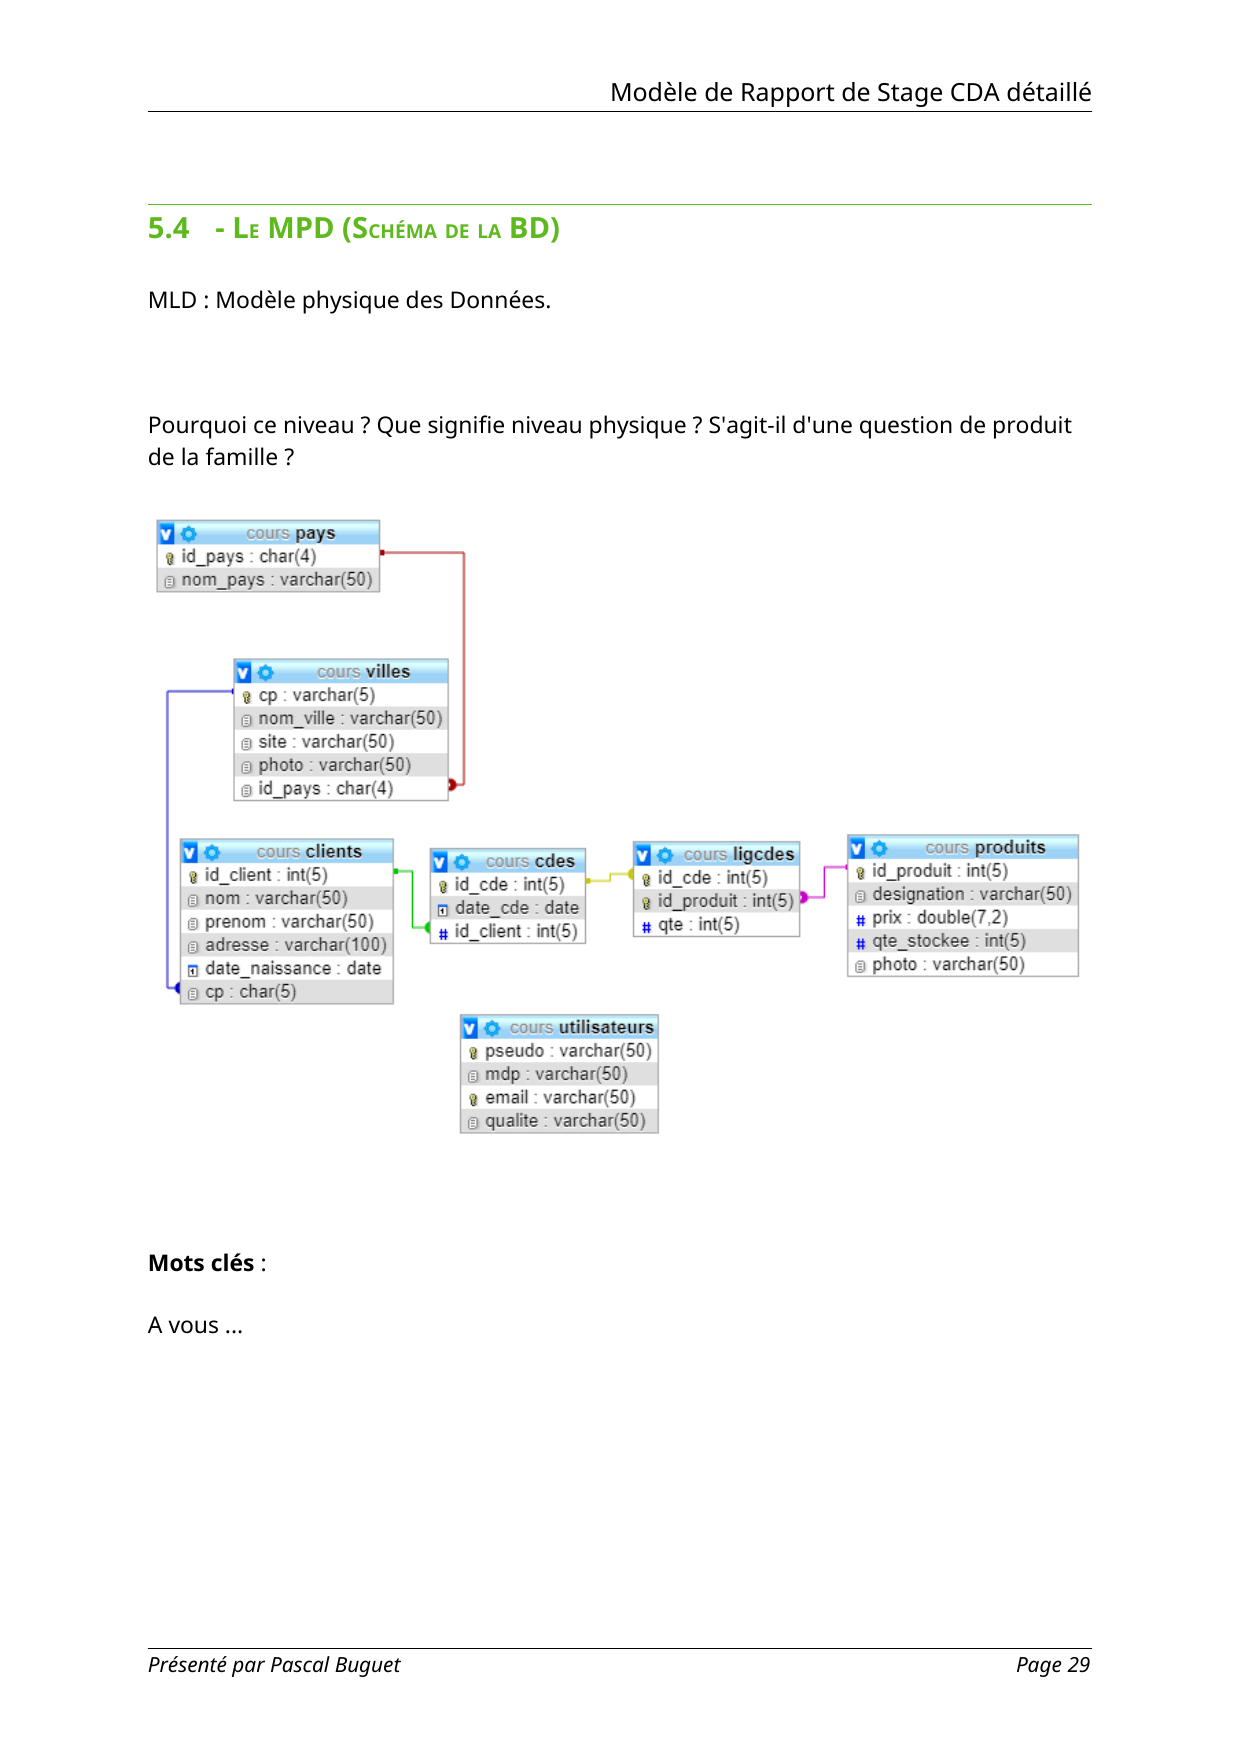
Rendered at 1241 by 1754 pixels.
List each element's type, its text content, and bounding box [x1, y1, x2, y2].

text Pourquoi ce niveau ? Que signifie niveau physique ? S'agit-il d'une question de produit de la famille ? [148, 409, 1092, 472]
text A vous ... [148, 1309, 1092, 1340]
picture [147, 503, 1093, 1153]
text MLD : Modèle physique des Données. [148, 284, 1092, 316]
subtitle - Le MPD (Schéma de la BD) [148, 205, 1092, 247]
text Mots clés : [148, 1247, 1092, 1278]
